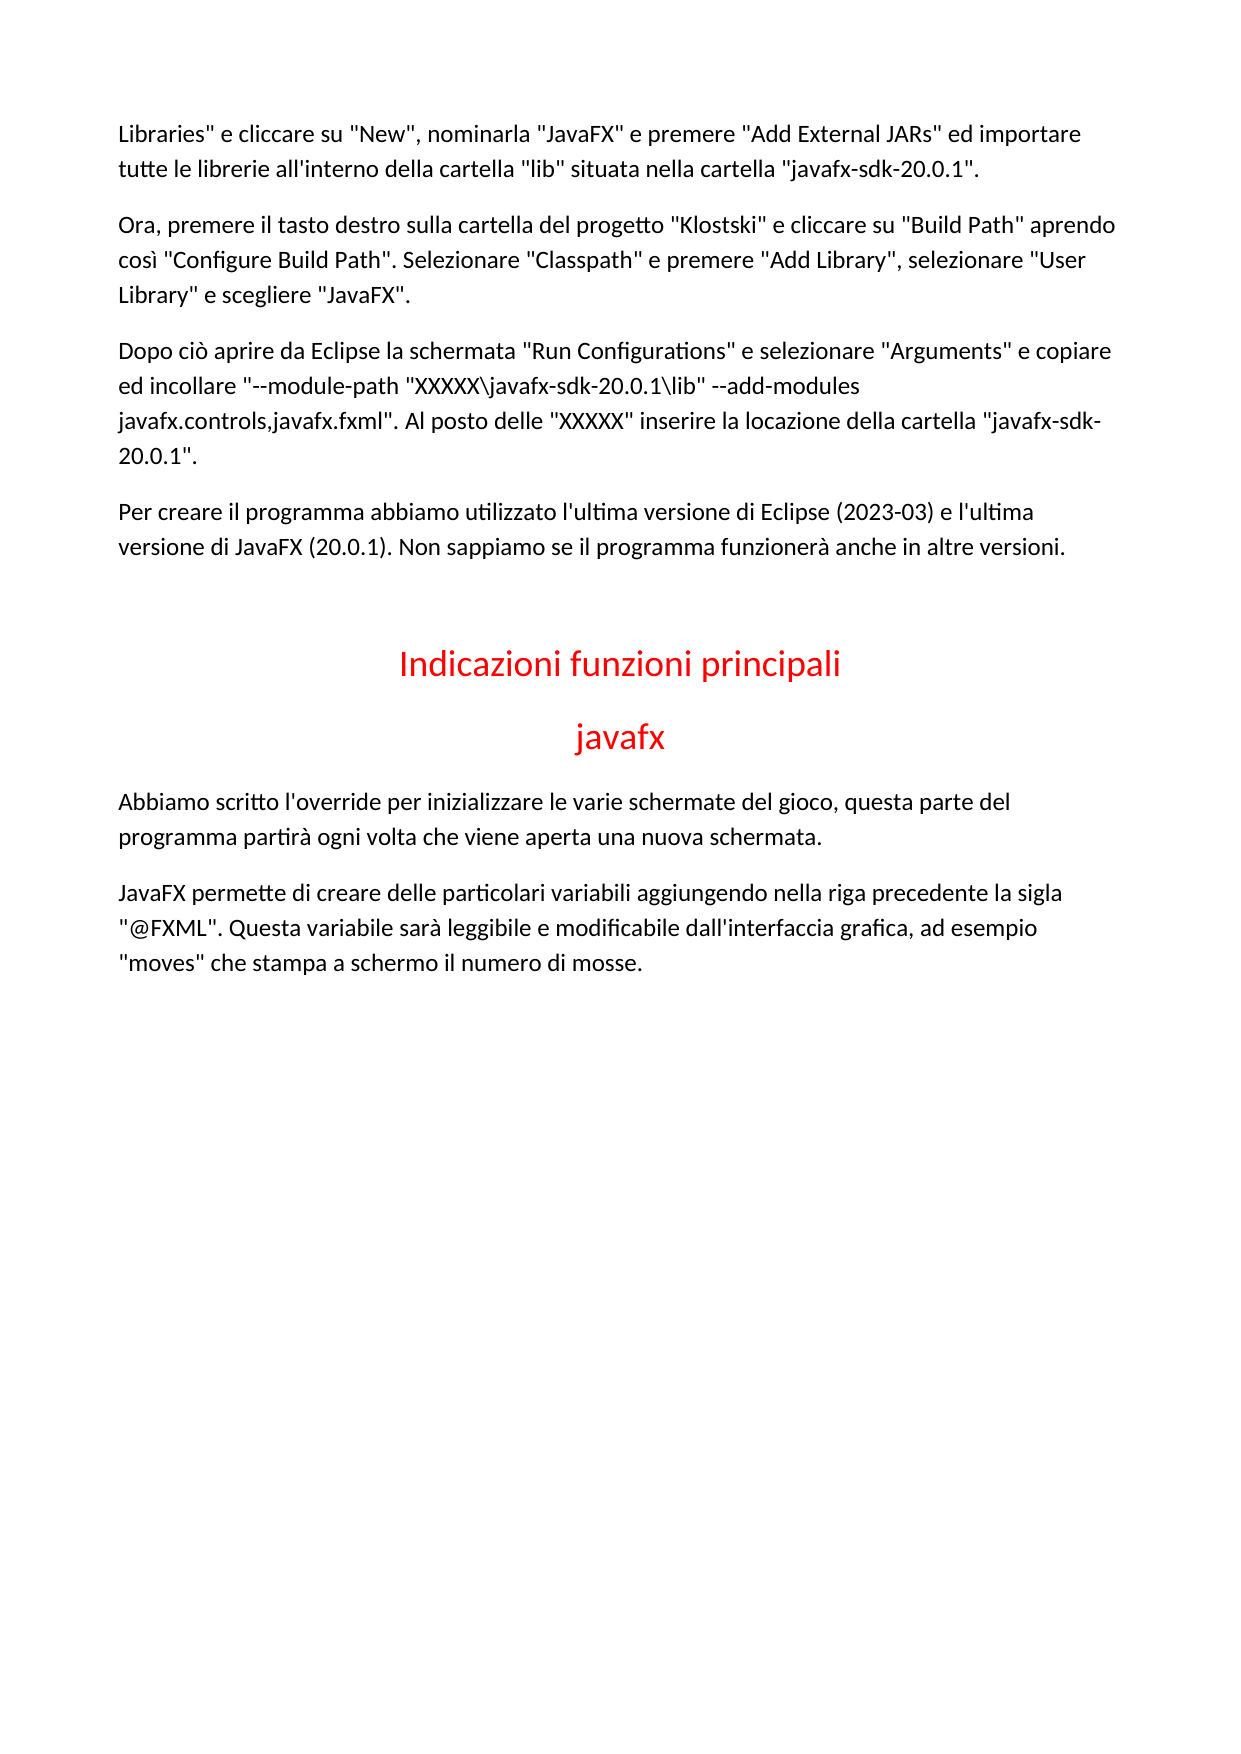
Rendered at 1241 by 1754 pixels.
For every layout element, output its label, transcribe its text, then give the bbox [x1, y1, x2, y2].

text Indicazioni funzioni principali [118, 639, 1122, 685]
text Abbiamo scritto l'override per inizializzare le varie schermate del gioco, questa parte del programma partirà ogni volta che viene aperta una nuova schermata. [118, 787, 1122, 852]
text Libraries" e cliccare su "New", nominarla "JavaFX" e premere "Add External JARs" ed importare tutte le librerie all'interno della cartella "lib" situata nella cartella "javafx-sdk-20.0.1". [118, 118, 1122, 184]
text Dopo ciò aprire da Eclipse la schermata "Run Configurations" e selezionare "Arguments" e copiare ed incollare "--module-path "XXXXX\javafx-sdk-20.0.1\lib" --add-modules javafx.controls,javafx.fxml". Al posto delle "XXXXX" inserire la locazione della cartella "javafx-sdk-20.0.1". [118, 335, 1122, 470]
text Ora, premere il tasto destro sulla cartella del progetto "Klostski" e cliccare su "Build Path" aprendo così "Configure Build Path". Selezionare "Classpath" e premere "Add Library", selezionare "User Library" e scegliere "JavaFX". [118, 209, 1122, 309]
text JavaFX permette di creare delle particolari variabili aggiungendo nella riga precedente la sigla "@FXML". Questa variabile sarà leggibile e modificabile dall'interfaccia grafica, ad esempio "moves" che stampa a schermo il numero di mosse. [118, 877, 1122, 978]
text javafx [118, 713, 1122, 759]
text Per creare il programma abbiamo utilizzato l'ultima versione di Eclipse (2023-03) e l'ultima versione di JavaFX (20.0.1). Non sappiamo se il programma funzionerà anche in altre versioni. [118, 496, 1122, 561]
